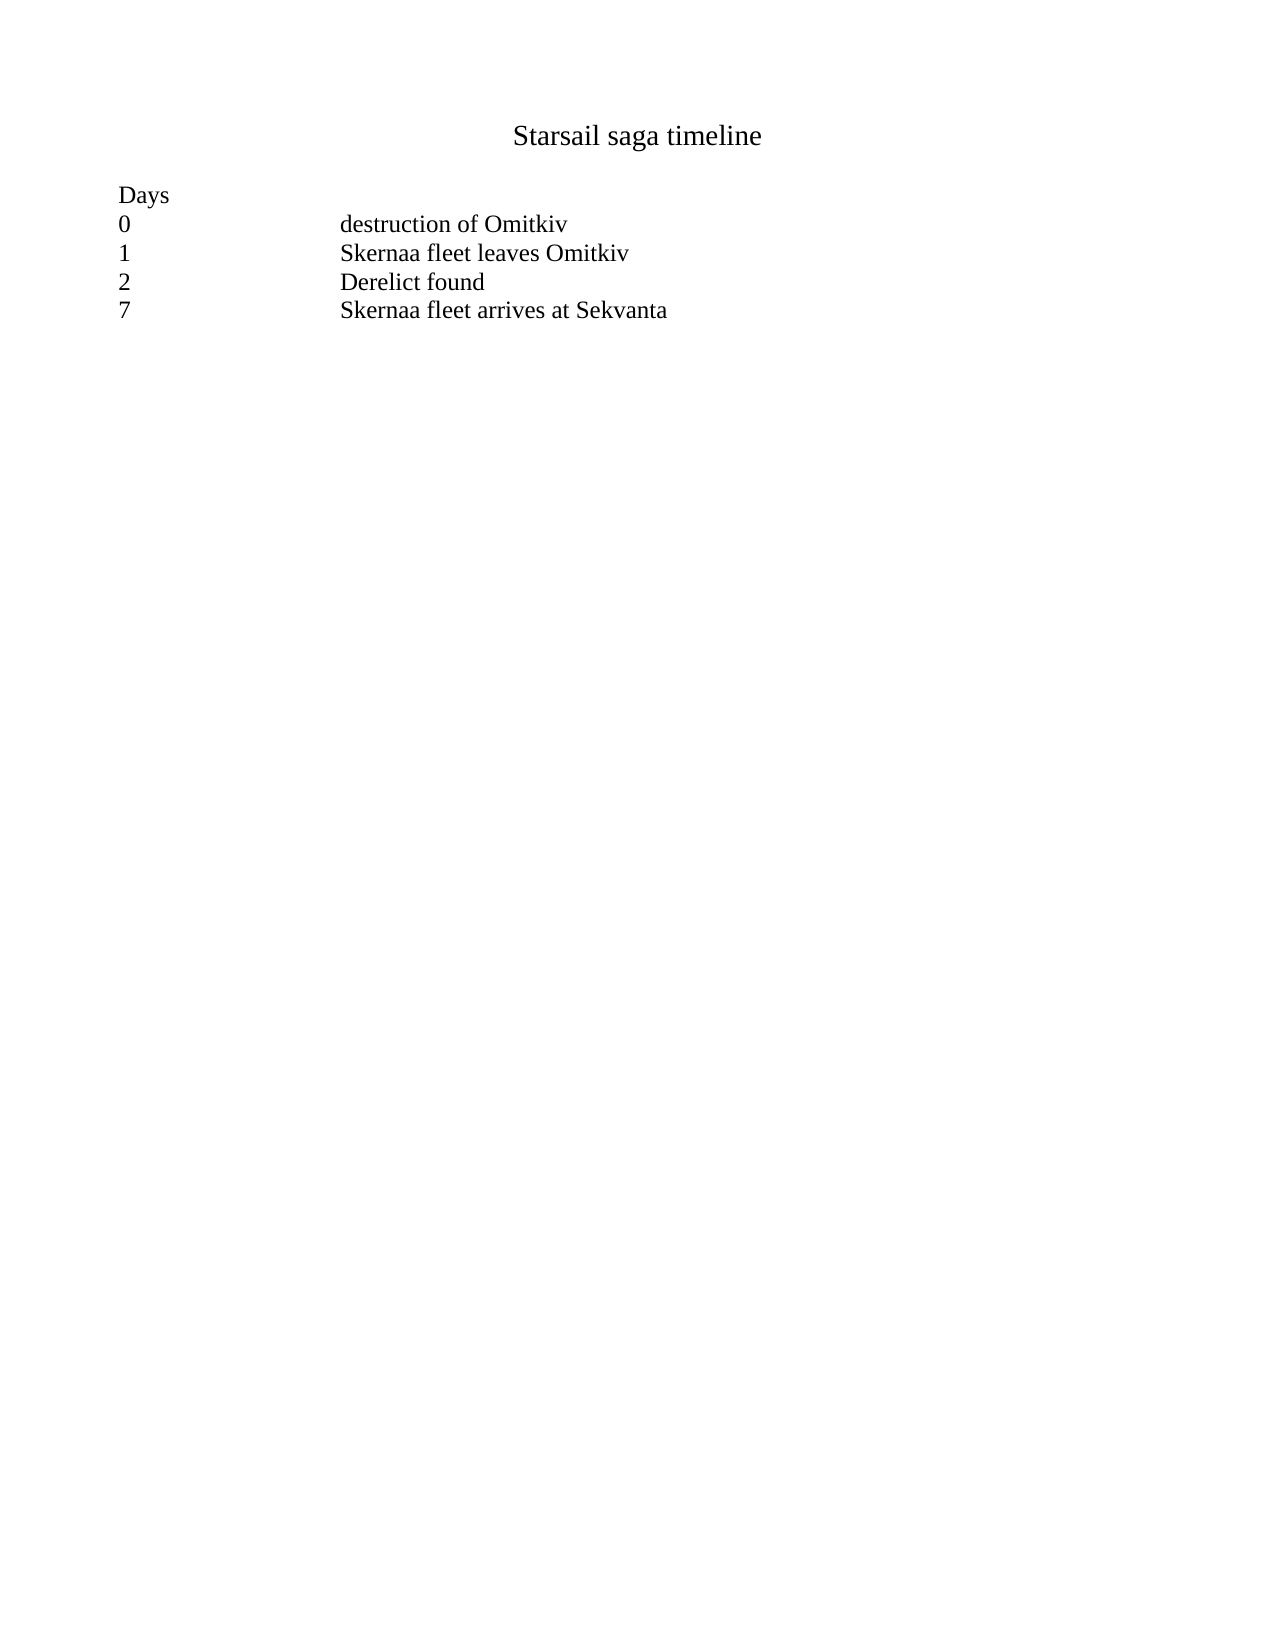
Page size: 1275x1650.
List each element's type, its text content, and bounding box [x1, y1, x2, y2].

text 1 Skernaa fleet leaves Omitkiv [118, 238, 1157, 267]
text Starsail saga timeline [118, 118, 1157, 152]
text 7 Skernaa fleet arrives at Sekvanta [118, 295, 1157, 324]
text Days [118, 180, 1157, 209]
text 0 destruction of Omitkiv [118, 209, 1157, 238]
text 2 Derelict found [118, 267, 1157, 295]
